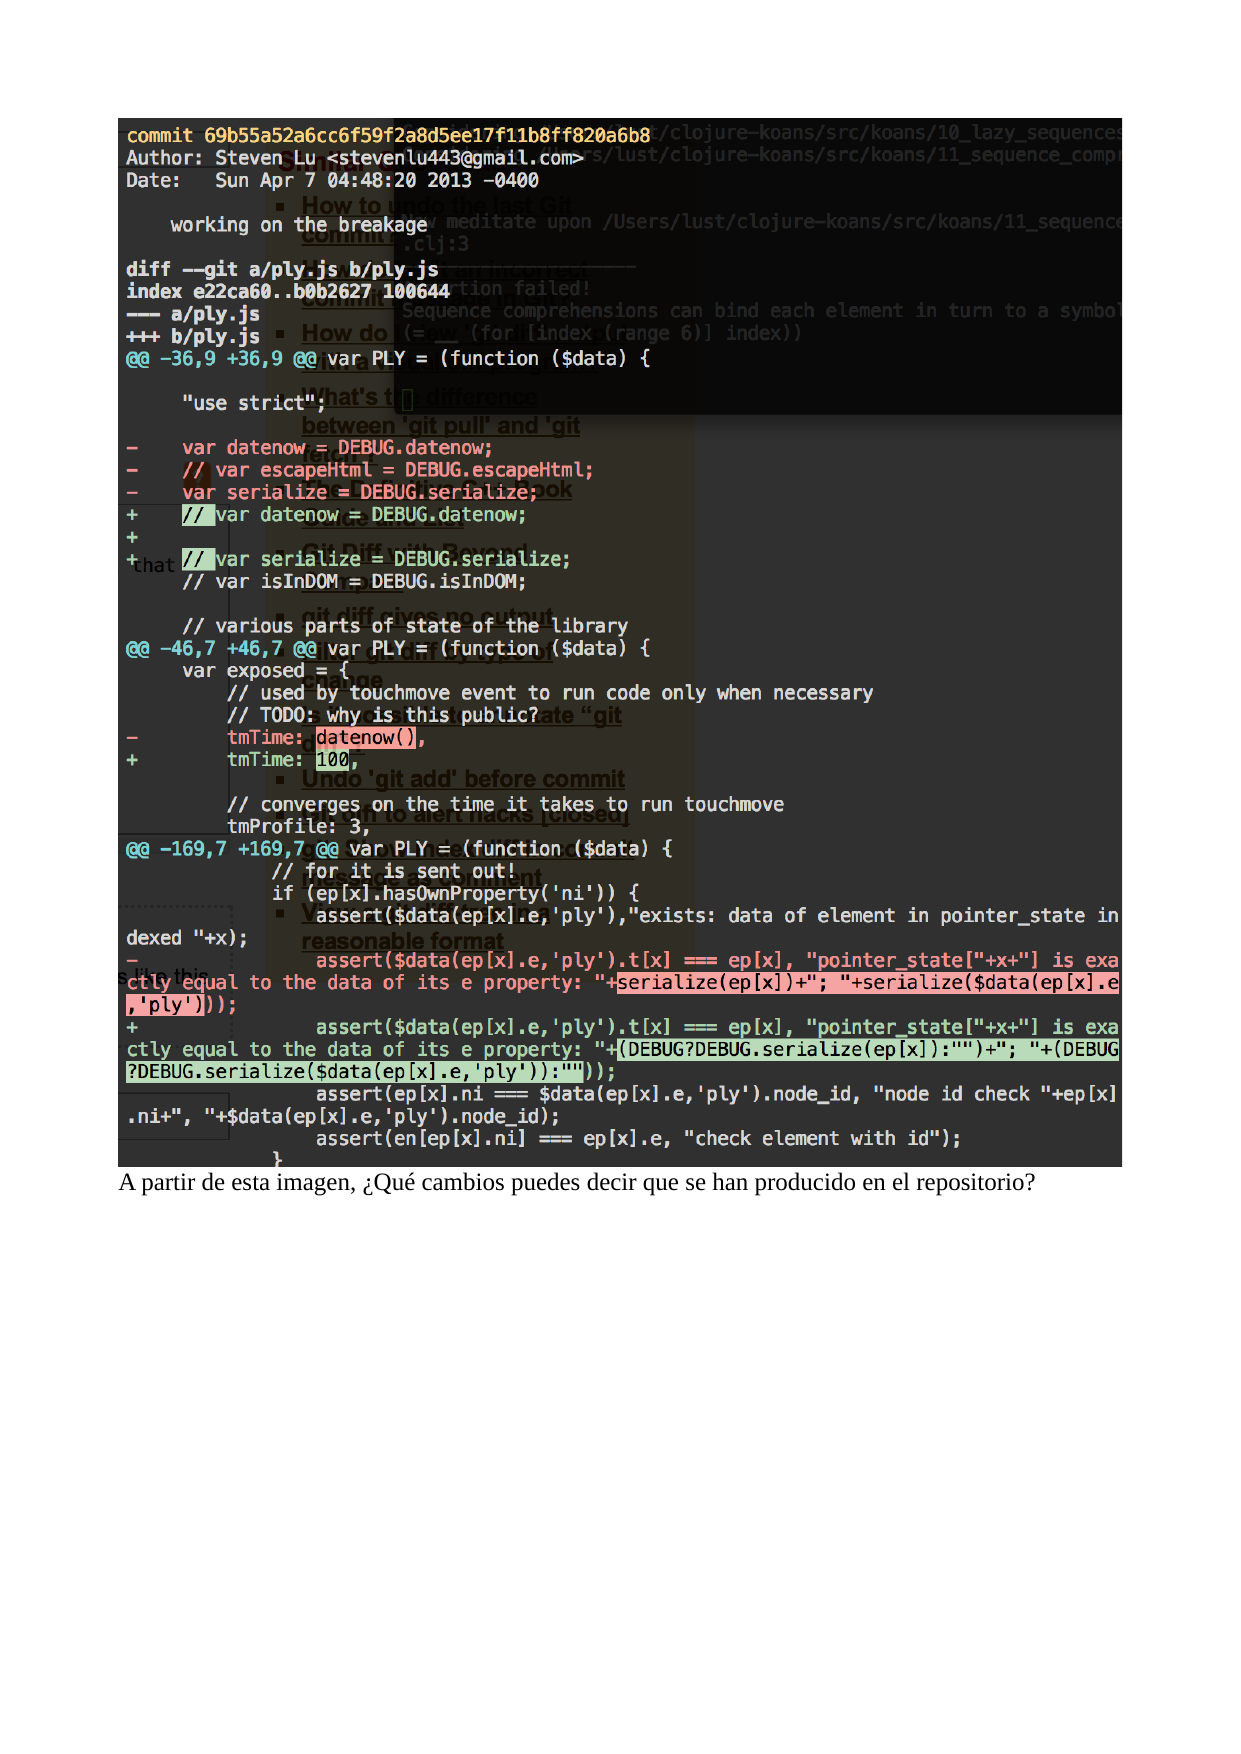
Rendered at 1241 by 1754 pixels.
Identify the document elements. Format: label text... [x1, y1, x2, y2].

picture [118, 118, 1123, 1167]
text A partir de esta imagen, ¿Qué cambios puedes decir que se han producido en el repositorio? [118, 1167, 1122, 1195]
